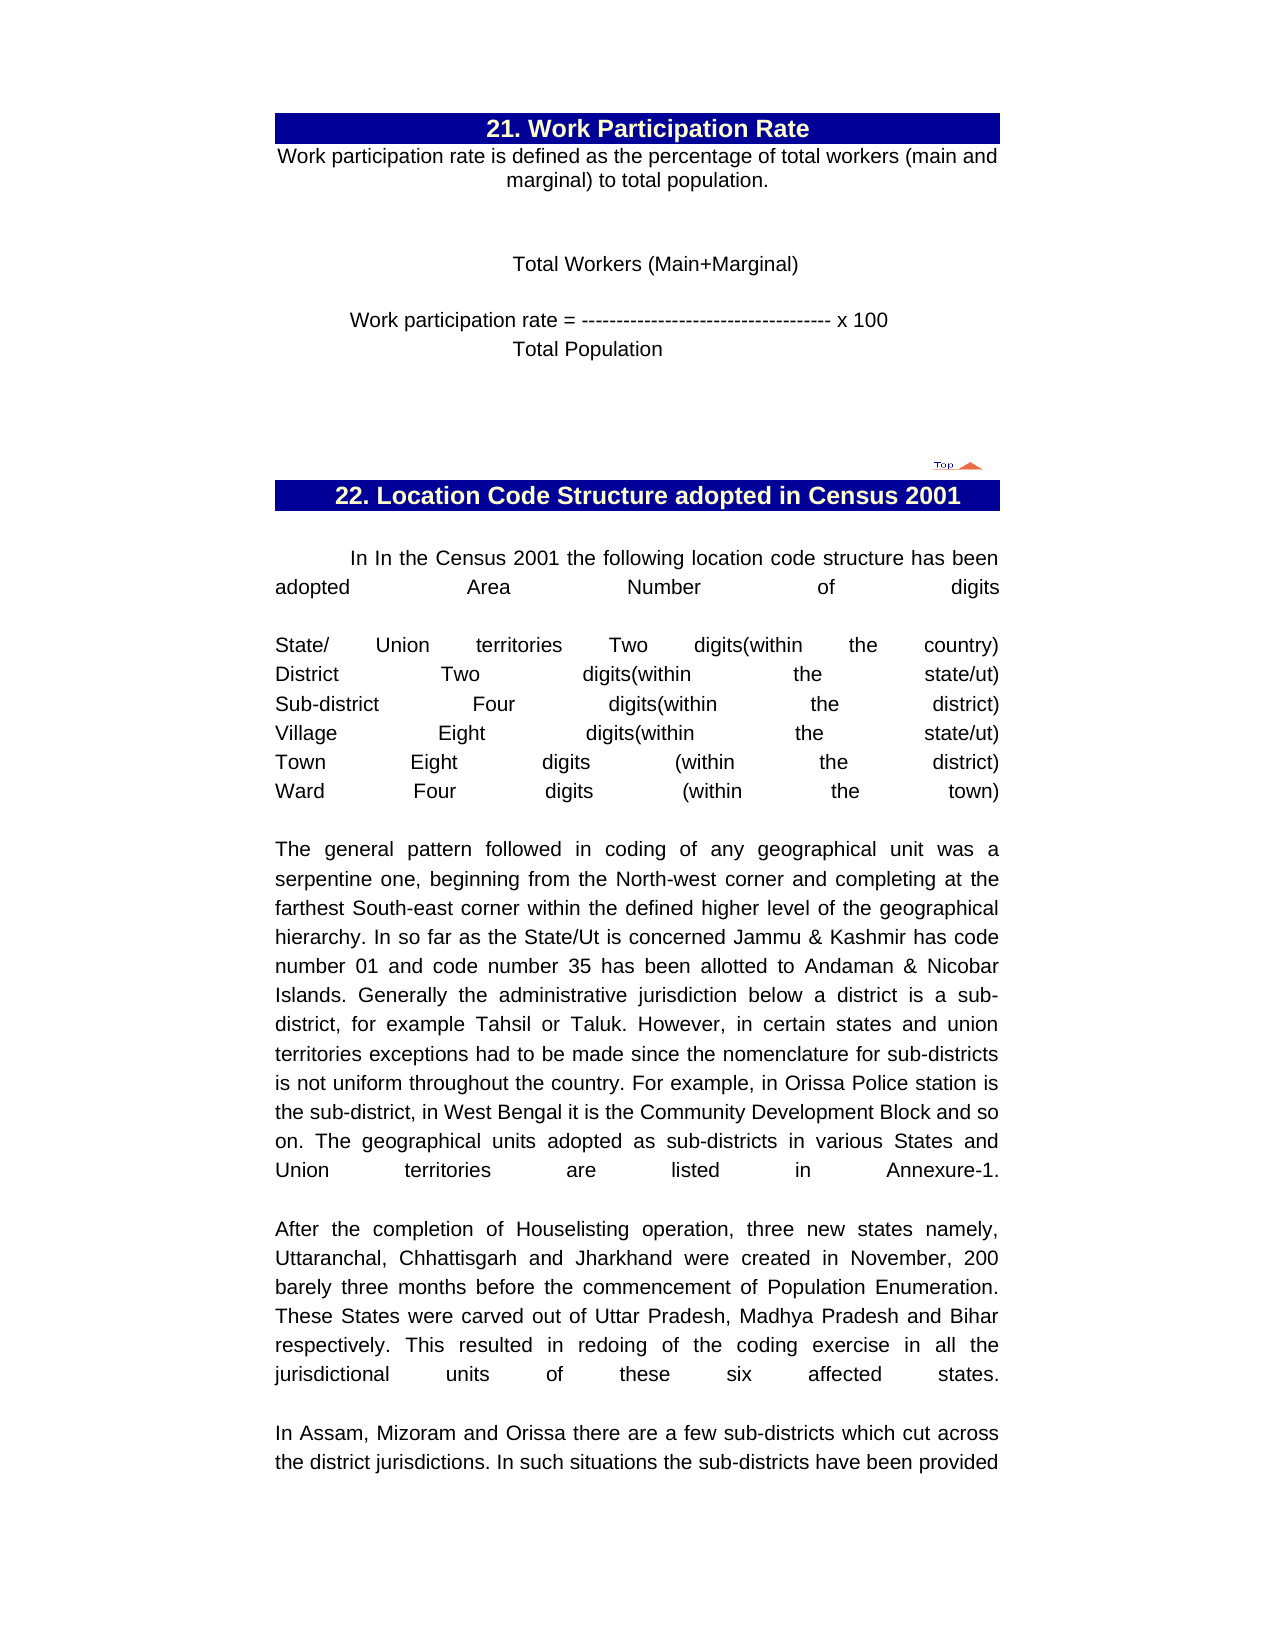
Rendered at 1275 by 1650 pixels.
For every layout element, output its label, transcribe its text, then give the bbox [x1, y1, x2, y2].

table_header [348, 221, 511, 277]
table_cell Work participation rate is defined as the percentage of total workers (main and marginal) to total population. [275, 144, 1000, 423]
table_cell 21. Work Participation Rate [275, 113, 1000, 144]
table_cell 20 [275, 423, 1000, 452]
picture [930, 461, 984, 471]
table_header Total Workers (Main+Marginal) [511, 221, 927, 277]
table_cell Total Population [511, 333, 927, 365]
table_cell 22. Location Code Structure adopted in Census 2001 [275, 480, 1000, 511]
table_cell In In the Census 2001 the following location code structure has been adopted Area Number of digits State/ Union territories Two digits(within the country) District Two digits(within the state/ut) Sub-district Four digits(within the district) Village Eight digits(within the state/ut) Town Eight digits (within the district) Ward Four digits (within the town) The general pattern followed in coding of any geographical unit was a serpentine one, beginning from the North-west corner and completing at the farthest South-east corner within the defined higher level of the geographical hierarchy. In so far as the State/Ut is concerned Jammu & Kashmir has code number 01 and code number 35 has been allotted to Andaman & Nicobar Islands. Generally the administrative jurisdiction below a district is a sub-district, for example Tahsil or Taluk. However, in certain states and union territories exceptions had to be made since the nomenclature for sub-districts is not uniform throughout the country. For example, in Orissa Police station is the sub-district, in West Bengal it is the Community Development Block and so on. The geographical units adopted as sub-districts in various States and Union territories are listed in Annexure-1. After the completion of Houselisting operation, three new states namely, Uttaranchal, Chhattisgarh and Jharkhand were created in November, 200 barely three months before the commencement of Population Enumeration. These States were carved out of Uttar Pradesh, Madhya Pradesh and Bihar respectively. This resulted in redoing of the coding exercise in all the jurisdictional units of these six affected states. In Assam, Mizoram and Orissa there are a few sub-districts which cut across the district jurisdictions. In such situations the sub-districts have been provided [275, 511, 1000, 1474]
table_cell Work participation rate = ------------------------------------ x 100 [348, 277, 927, 333]
table_cell [348, 333, 511, 365]
table_cell [275, 452, 1000, 480]
